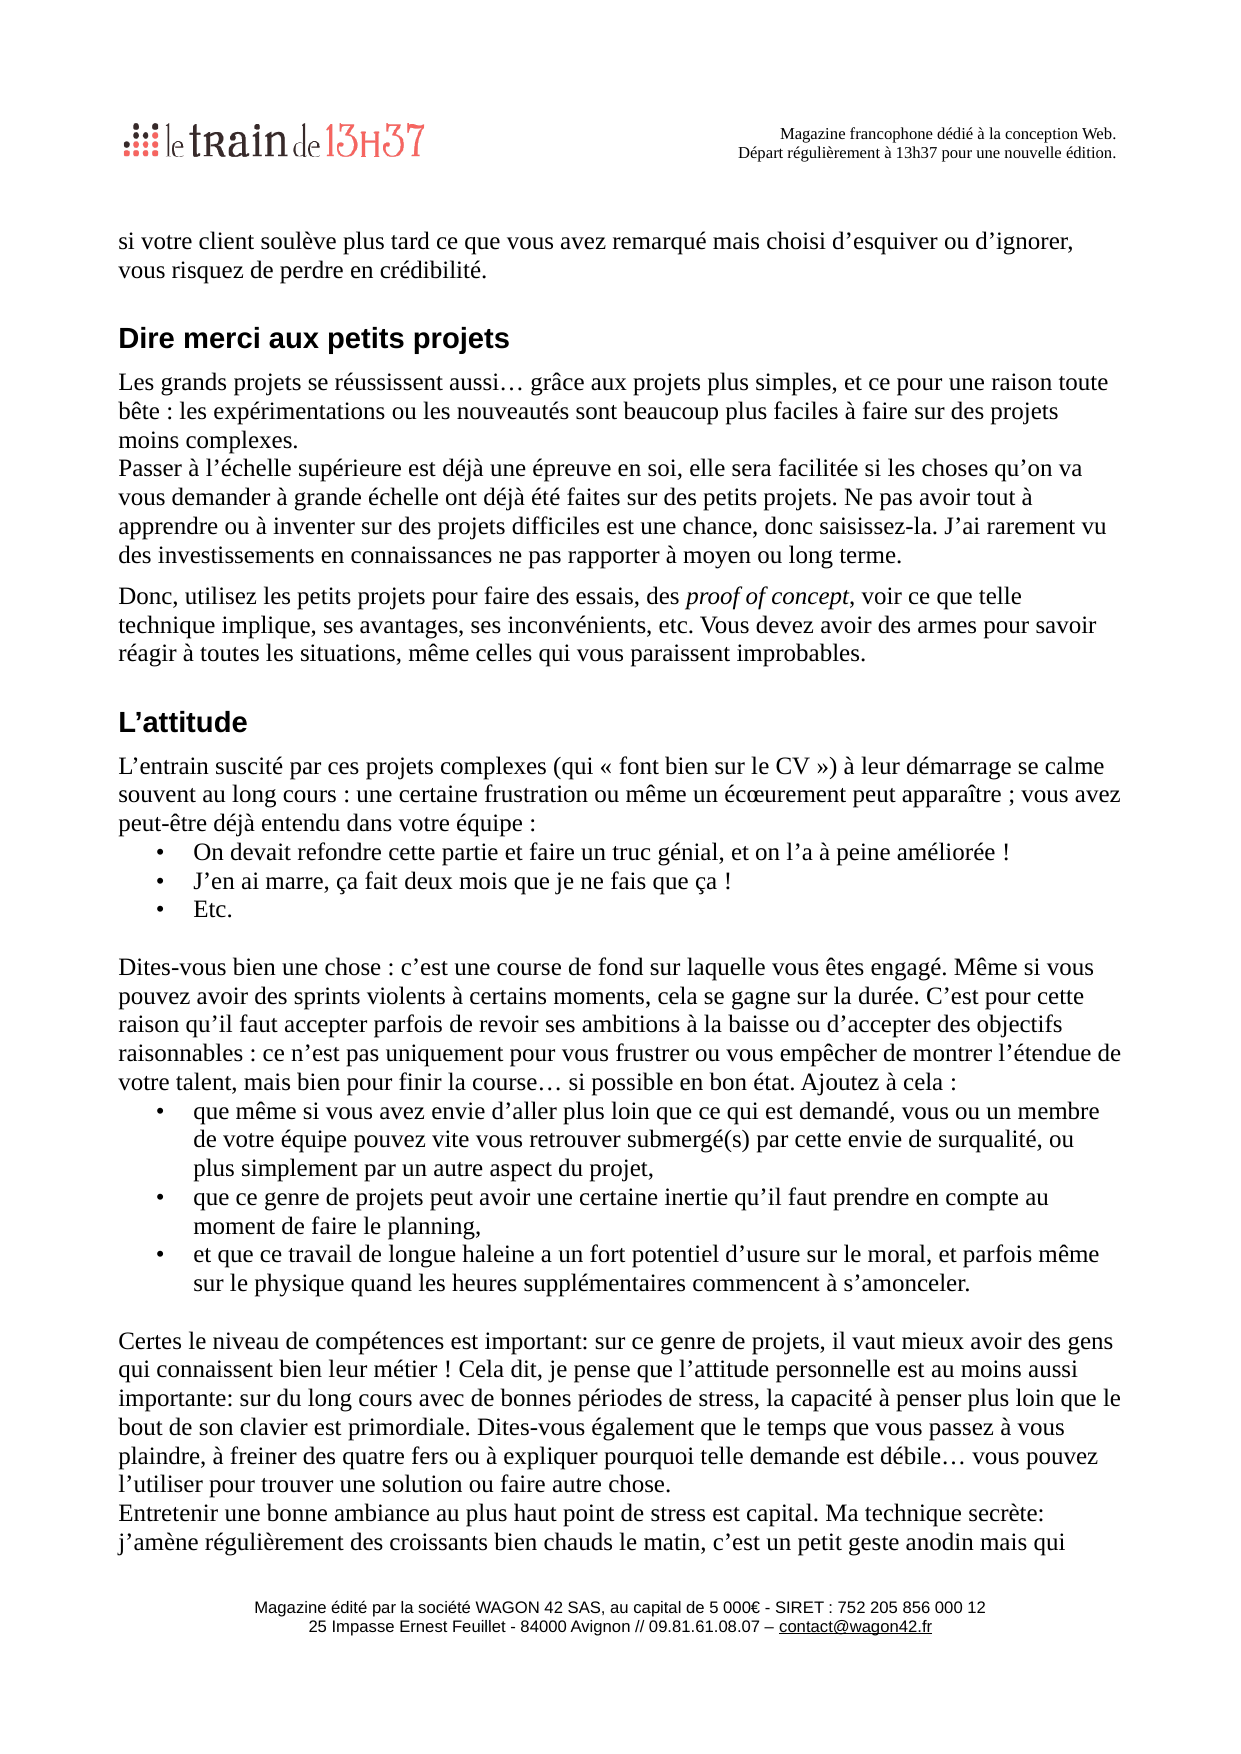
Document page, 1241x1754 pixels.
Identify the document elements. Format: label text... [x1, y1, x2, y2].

text Donc, utilisez les petits projets pour faire des essais, des proof of concept, voir ce que telle technique implique, ses avantages, ses inconvénients, etc. Vous devez avoir des armes pour savoir réagir à toutes les situations, même celles qui vous paraissent improbables. [118, 581, 1122, 667]
subtitle Dire merci aux petits projets [118, 321, 1122, 355]
text Passer à l’échelle supérieure est déjà une épreuve en soi, elle sera facilitée si les choses qu’on va vous demander à grande échelle ont déjà été faites sur des petits projets. Ne pas avoir tout à apprendre ou à inventer sur des projets difficiles est une chance, donc saisissez-la. J’ai rarement vu des investissements en connaissances ne pas rapporter à moyen ou long terme. [118, 453, 1122, 568]
text Entretenir une bonne ambiance au plus haut point de stress est capital. Ma technique secrète: j’amène régulièrement des croissants bien chauds le matin, c’est un petit geste anodin mais qui [118, 1498, 1122, 1556]
list J’en ai marre, ça fait deux mois que je ne fais que ça ! [156, 866, 1122, 894]
text Dites-vous bien une chose : c’est une course de fond sur laquelle vous êtes engagé. Même si vous pouvez avoir des sprints violents à certains moments, cela se gagne sur la durée. C’est pour cette raison qu’il faut accepter parfois de revoir ses ambitions à la baisse ou d’accepter des objectifs raisonnables : ce n’est pas uniquement pour vous frustrer ou vous empêcher de montrer l’étendue de votre talent, mais bien pour finir la course… si possible en bon état. Ajoutez à cela : [118, 952, 1122, 1096]
list que même si vous avez envie d’aller plus loin que ce qui est demandé, vous ou un membre de votre équipe pouvez vite vous retrouver submergé(s) par cette envie de surqualité, ou plus simplement par un autre aspect du projet, [156, 1096, 1122, 1182]
text Certes le niveau de compétences est important: sur ce genre de projets, il vaut mieux avoir des gens qui connaissent bien leur métier ! Cela dit, je pense que l’attitude personnelle est au moins aussi importante: sur du long cours avec de bonnes périodes de stress, la capacité à penser plus loin que le bout de son clavier est primordiale. Dites-vous également que le temps que vous passez à vous plaindre, à freiner des quatre fers ou à expliquer pourquoi telle demande est débile… vous pouvez l’utiliser pour trouver une solution ou faire autre chose. [118, 1326, 1122, 1498]
picture [123, 123, 425, 157]
text si votre client soulève plus tard ce que vous avez remarqué mais choisi d’esquiver ou d’ignorer, vous risquez de perdre en crédibilité. [118, 226, 1122, 284]
list et que ce travail de longue haleine a un fort potentiel d’usure sur le moral, et parfois même sur le physique quand les heures supplémentaires commencent à s’amonceler. [156, 1239, 1122, 1297]
text L’entrain suscité par ces projets complexes (qui « font bien sur le CV ») à leur démarrage se calme souvent au long cours : une certaine frustration ou même un écœurement peut apparaître ; vous avez peut-être déjà entendu dans votre équipe : [118, 751, 1122, 837]
list Etc. [156, 894, 1122, 923]
list On devait refondre cette partie et faire un truc génial, et on l’a à peine améliorée ! [156, 837, 1122, 866]
text Les grands projets se réussissent aussi… grâce aux projets plus simples, et ce pour une raison toute bête : les expérimentations ou les nouveautés sont beaucoup plus faciles à faire sur des projets moins complexes. [118, 367, 1122, 453]
list que ce genre de projets peut avoir une certaine inertie qu’il faut prendre en compte au moment de faire le planning, [156, 1182, 1122, 1239]
subtitle L’attitude [118, 705, 1122, 738]
